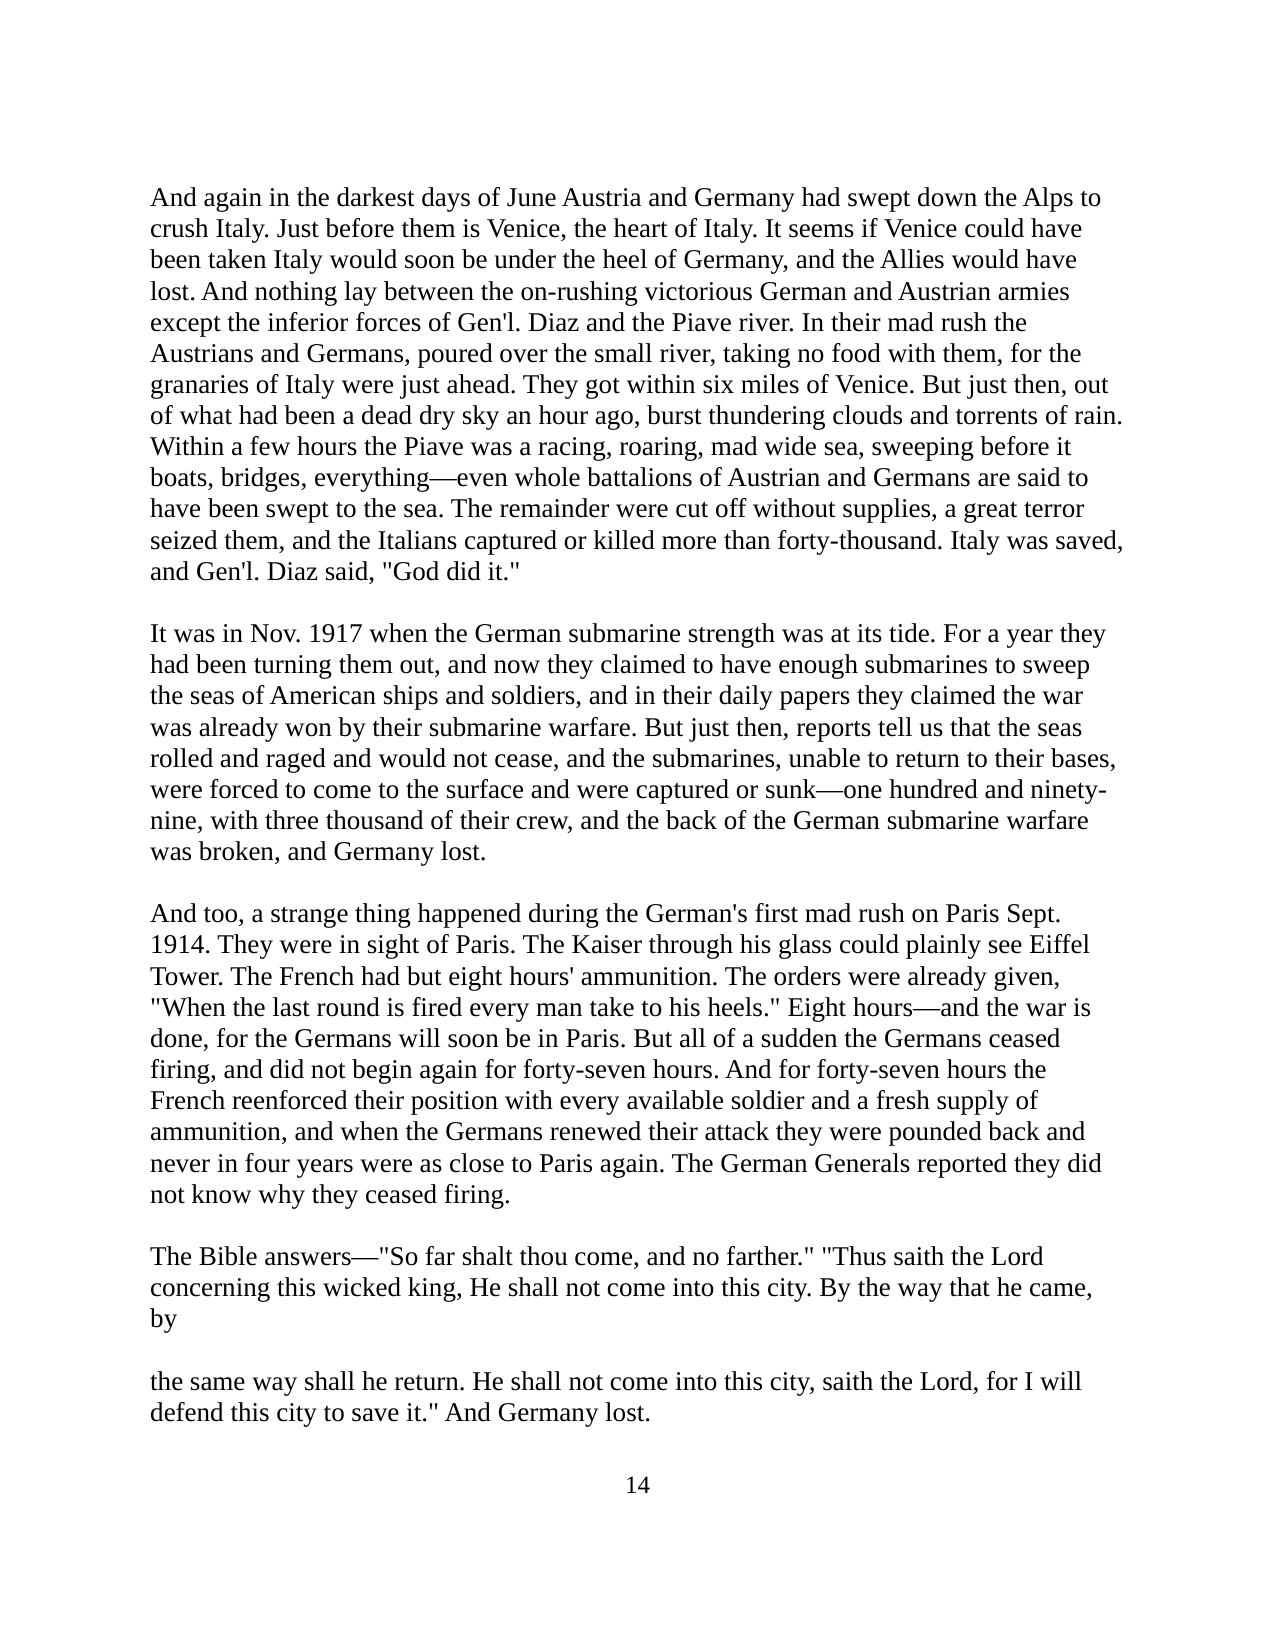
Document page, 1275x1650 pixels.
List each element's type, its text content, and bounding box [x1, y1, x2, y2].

text And too, a strange thing happened during the German's first mad rush on Paris Sept. 1914. They were in sight of Paris. The Kaiser through his glass could plainly see Eiffel Tower. The French had but eight hours' ammunition. The orders were already given, "When the last round is fired every man take to his heels." Eight hours—and the war is done, for the Germans will soon be in Paris. But all of a sudden the Germans ceased firing, and did not begin again for forty-seven hours. And for forty-seven hours the French reenforced their position with every available soldier and a fresh supply of ammunition, and when the Germans renewed their attack they were pounded back and never in four years were as close to Paris again. The German Generals reported they did not know why they ceased firing. [150, 897, 1125, 1209]
text It was in Nov. 1917 when the German submarine strength was at its tide. For a year they had been turning them out, and now they claimed to have enough submarines to sweep the seas of American ships and soldiers, and in their daily papers they claimed the war was already won by their submarine warfare. But just then, reports tell us that the seas rolled and raged and would not cease, and the submarines, unable to return to their bases, were forced to come to the surface and were captured or sunk—one hundred and ninety-nine, with three thousand of their crew, and the back of the German submarine warfare was broken, and Germany lost. [150, 617, 1125, 866]
text the same way shall he return. He shall not come into this city, saith the Lord, for I will defend this city to save it." And Germany lost. [150, 1365, 1125, 1427]
text The Bible answers—"So far shalt thou come, and no farther." "Thus saith the Lord concerning this wicked king, He shall not come into this city. By the way that he came, by [150, 1240, 1125, 1333]
text And again in the darkest days of June Austria and Germany had swept down the Alps to crush Italy. Just before them is Venice, the heart of Italy. It seems if Venice could have been taken Italy would soon be under the heel of Germany, and the Allies would have lost. And nothing lay between the on-rushing victorious German and Austrian armies except the inferior forces of Gen'l. Diaz and the Piave river. In their mad rush the Austrians and Germans, poured over the small river, taking no food with them, for the granaries of Italy were just ahead. They got within six miles of Venice. But just then, out of what had been a dead dry sky an hour ago, burst thundering clouds and torrents of rain. Within a few hours the Piave was a racing, roaring, mad wide sea, sweeping before it boats, bridges, everything—even whole battalions of Austrian and Germans are said to have been swept to the sea. The remainder were cut off without supplies, a great terror seized them, and the Italians captured or killed more than forty-thousand. Italy was saved, and Gen'l. Diaz said, "God did it." [150, 181, 1125, 586]
